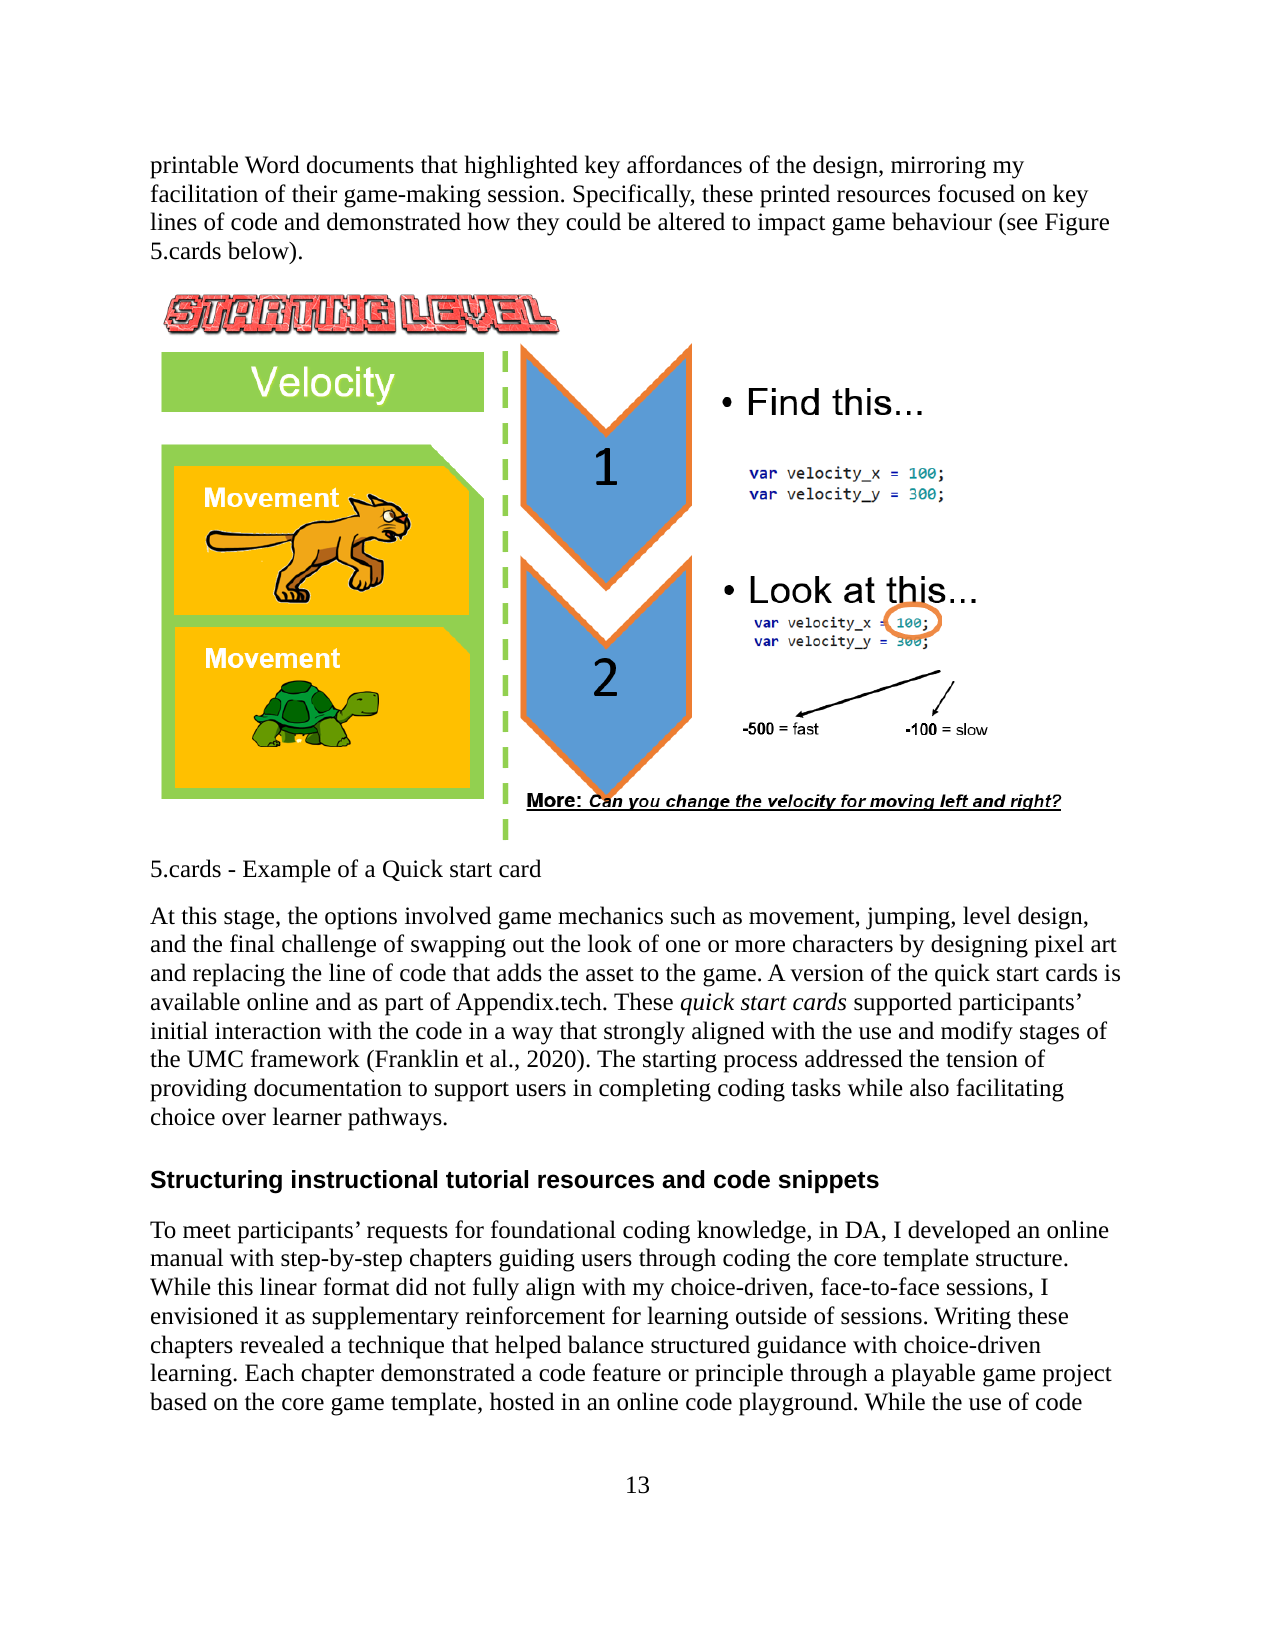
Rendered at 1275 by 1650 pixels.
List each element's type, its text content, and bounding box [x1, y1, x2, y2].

text printable Word documents that highlighted key affordances of the design, mirroring my facilitation of their game-making session. Specifically, these printed resources focused on key lines of code and demonstrated how they could be altered to impact game behaviour (see Figure 5.cards below). [150, 150, 1125, 265]
picture [150, 282, 1077, 849]
text 5.cards - Example of a Quick start card [150, 283, 1125, 883]
text To meet participants’ requests for foundational coding knowledge, in DA, I developed an online manual with step-by-step chapters guiding users through coding the core template structure. While this linear format did not fully align with my choice-driven, face-to-face sessions, I envisioned it as supplementary reinforcement for learning outside of sessions. Writing these chapters revealed a technique that helped balance structured guidance with choice-driven learning. Each chapter demonstrated a code feature or principle through a playable game project based on the core game template, hosted in an online code playground. While the use of code [150, 1215, 1125, 1416]
text At this stage, the options involved game mechanics such as movement, jumping, level design, and the final challenge of swapping out the look of one or more characters by designing pixel art and replacing the line of code that adds the asset to the game. A version of the quick start cards is available online and as part of Appendix.tech. These quick start cards supported participants’ initial interaction with the code in a way that strongly aligned with the use and modify stages of the UMC framework (Franklin et al., 2020). The starting process addressed the tension of providing documentation to support users in completing coding tasks while also facilitating choice over learner pathways. [150, 901, 1125, 1131]
subtitle Structuring instructional tutorial resources and code snippets [150, 1165, 1125, 1193]
